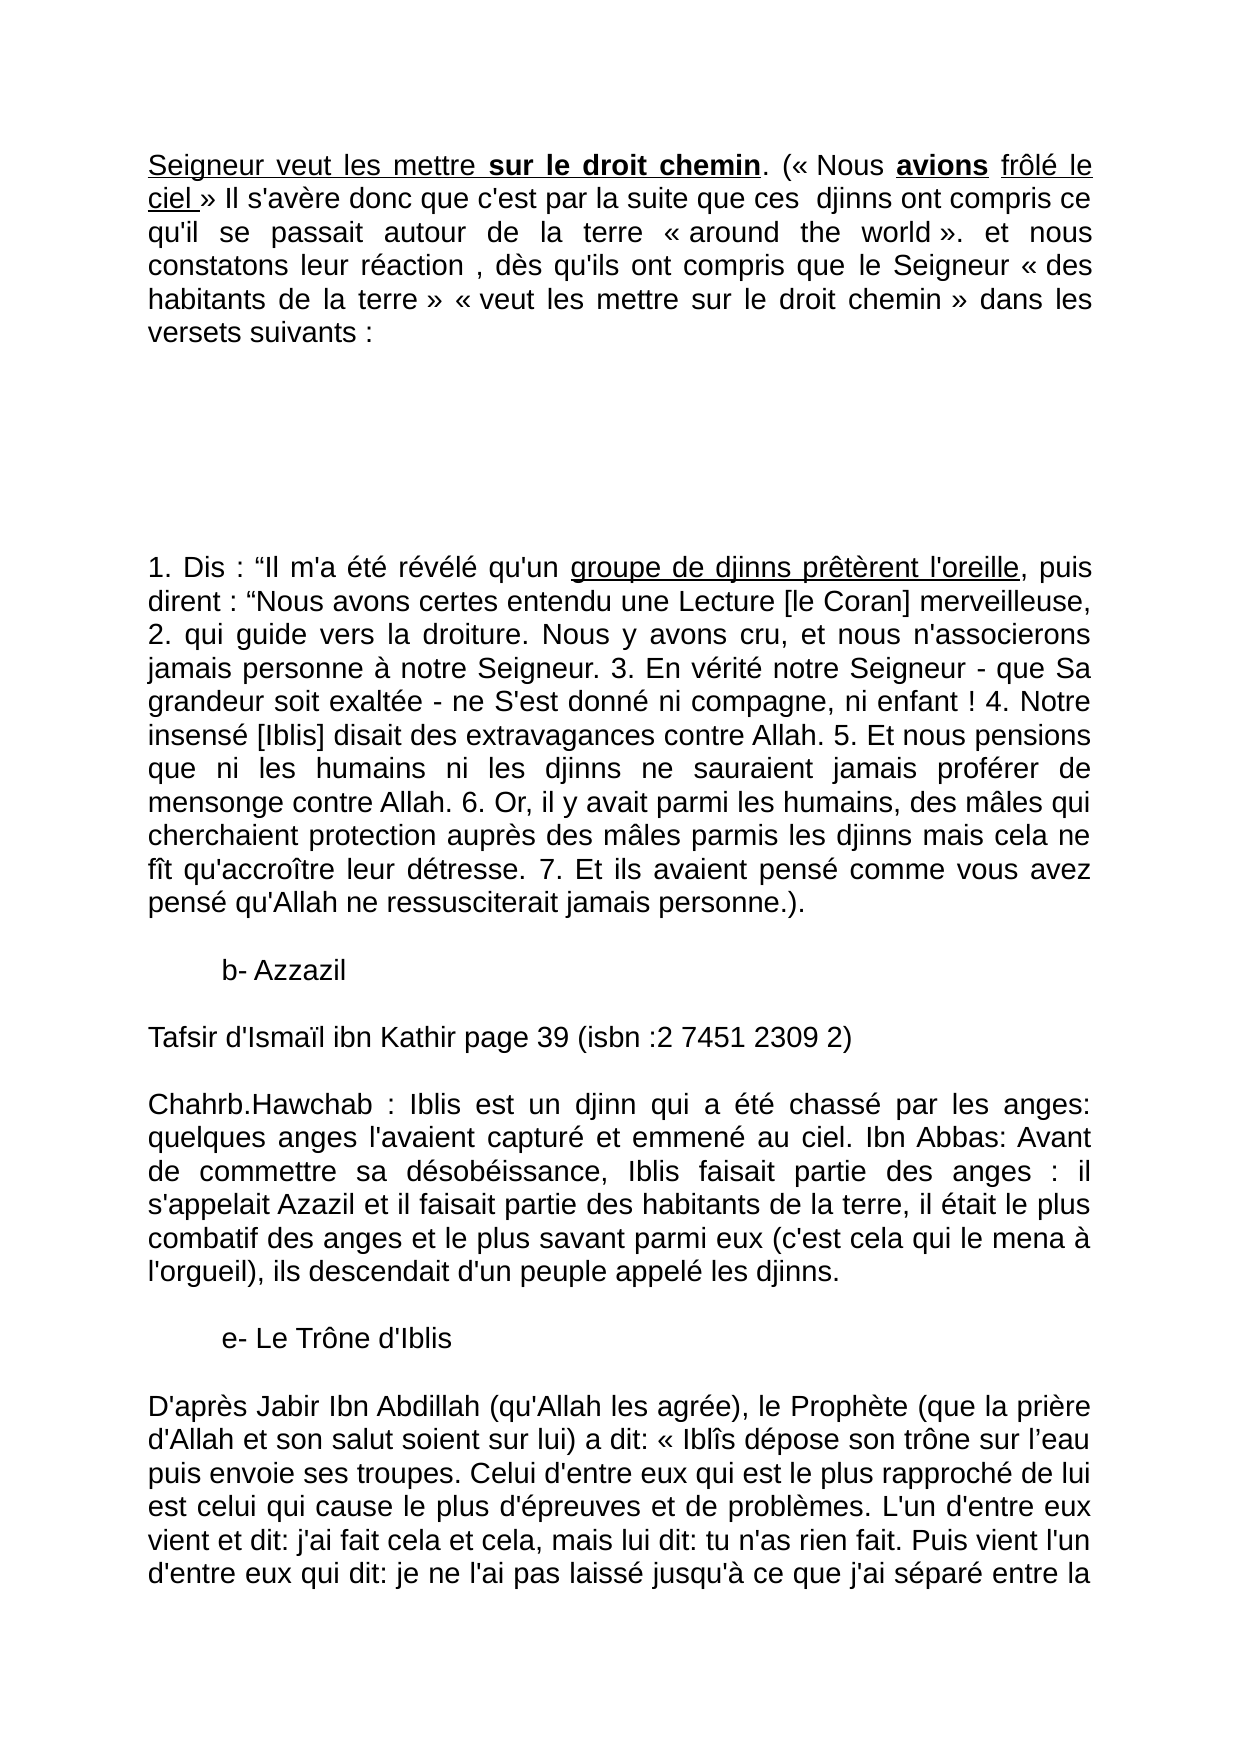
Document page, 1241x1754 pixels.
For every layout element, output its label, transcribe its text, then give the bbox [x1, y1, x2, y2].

text Seigneur veut les mettre sur le droit chemin. (« Nous avions frôlé le ciel » Il s'avère donc que c'est par la suite que ces djinns ont compris ce qu'il se passait autour de la terre « around the world ». et nous constatons leur réaction , dès qu'ils ont compris que le Seigneur « des habitants de la terre » « veut les mettre sur le droit chemin » dans les versets suivants : [148, 148, 1093, 349]
text Chahrb.Hawchab : Iblis est un djinn qui a été chassé par les anges: quelques anges l'avaient capturé et emmené au ciel. Ibn Abbas: Avant de commettre sa désobéissance, Iblis faisait partie des anges : il s'appelait Azazil et il faisait partie des habitants de la terre, il était le plus combatif des anges et le plus savant parmi eux (c'est cela qui le mena à l'orgueil), ils descendait d'un peuple appelé les djinns. [148, 1087, 1093, 1288]
text e- Le Trône d'Iblis [148, 1322, 1093, 1355]
text 1. Dis : “Il m'a été révélé qu'un groupe de djinns prêtèrent l'oreille, puis dirent : “Nous avons certes entendu une Lecture [le Coran] merveilleuse, 2. qui guide vers la droiture. Nous y avons cru, et nous n'associerons jamais personne à notre Seigneur. 3. En vérité notre Seigneur - que Sa grandeur soit exaltée - ne S'est donné ni compagne, ni enfant ! 4. Notre insensé [Iblis] disait des extravagances contre Allah. 5. Et nous pensions que ni les humains ni les djinns ne sauraient jamais proférer de mensonge contre Allah. 6. Or, il y avait parmi les humains, des mâles qui cherchaient protection auprès des mâles parmis les djinns mais cela ne fît qu'accroître leur détresse. 7. Et ils avaient pensé comme vous avez pensé qu'Allah ne ressusciterait jamais personne.). [148, 550, 1093, 919]
text Tafsir d'Ismaïl ibn Kathir page 39 (isbn :2 7451 2309 2) [148, 1020, 1093, 1053]
text b- Azzazil [148, 953, 1093, 986]
text D'après Jabir Ibn Abdillah (qu'Allah les agrée), le Prophète (que la prière d'Allah et son salut soient sur lui) a dit: « Iblîs dépose son trône sur l’eau puis envoie ses troupes. Celui d'entre eux qui est le plus rapproché de lui est celui qui cause le plus d'épreuves et de problèmes. L'un d'entre eux vient et dit: j'ai fait cela et cela, mais lui dit: tu n'as rien fait. Puis vient l'un d'entre eux qui dit: je ne l'ai pas laissé jusqu'à ce que j'ai séparé entre la [148, 1389, 1093, 1590]
